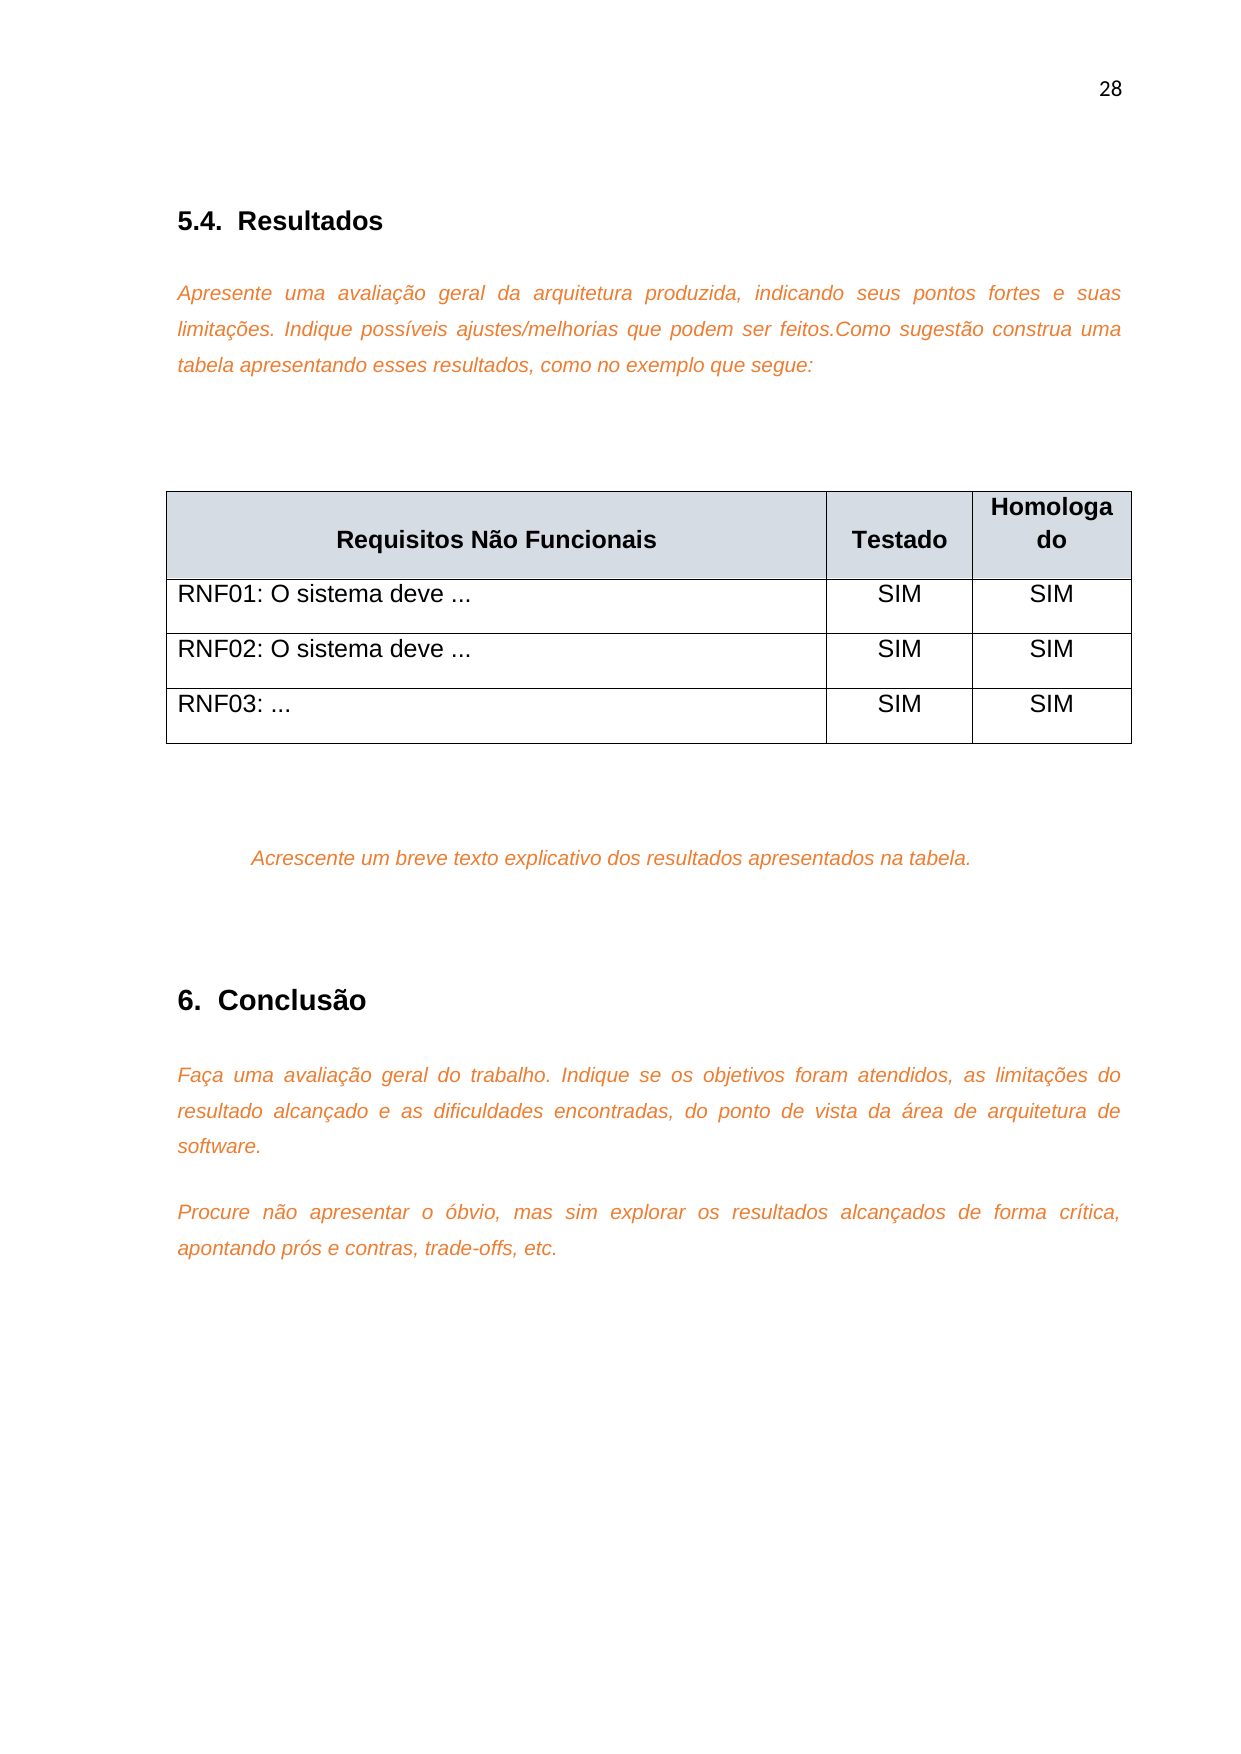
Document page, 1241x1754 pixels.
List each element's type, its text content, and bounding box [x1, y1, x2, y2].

table_cell SIM [827, 689, 972, 743]
table_cell RNF02: O sistema deve ... [167, 634, 826, 688]
table_cell SIM [973, 634, 1131, 688]
text Apresente uma avaliação geral da arquitetura produzida, indicando seus pontos fortes e suas limitações. Indique possíveis ajustes/melhorias que podem ser feitos.Como sugestão construa uma tabela apresentando esses resultados, como no exemplo que segue: [177, 281, 1122, 377]
table_cell SIM [973, 580, 1131, 633]
table_cell RNF01: O sistema deve ... [167, 580, 826, 633]
table_header Testado [827, 492, 972, 578]
table_cell SIM [827, 580, 972, 633]
subtitle 6. Conclusão [177, 983, 1122, 1017]
table_cell RNF03: ... [167, 689, 826, 743]
table_header Requisitos Não Funcionais [167, 492, 826, 578]
table_cell SIM [827, 634, 972, 688]
text Procure não apresentar o óbvio, mas sim explorar os resultados alcançados de forma crítica, apontando prós e contras, trade-offs, etc. [177, 1199, 1122, 1259]
table_header Homologado [973, 492, 1131, 578]
text Acrescente um breve texto explicativo dos resultados apresentados na tabela. [177, 846, 1122, 869]
text Faça uma avaliação geral do trabalho. Indique se os objetivos foram atendidos, as limitações do resultado alcançado e as dificuldades encontradas, do ponto de vista da área de arquitetura de software. [177, 1062, 1122, 1158]
table_cell SIM [973, 689, 1131, 743]
subtitle 5.4. Resultados [177, 205, 1122, 236]
